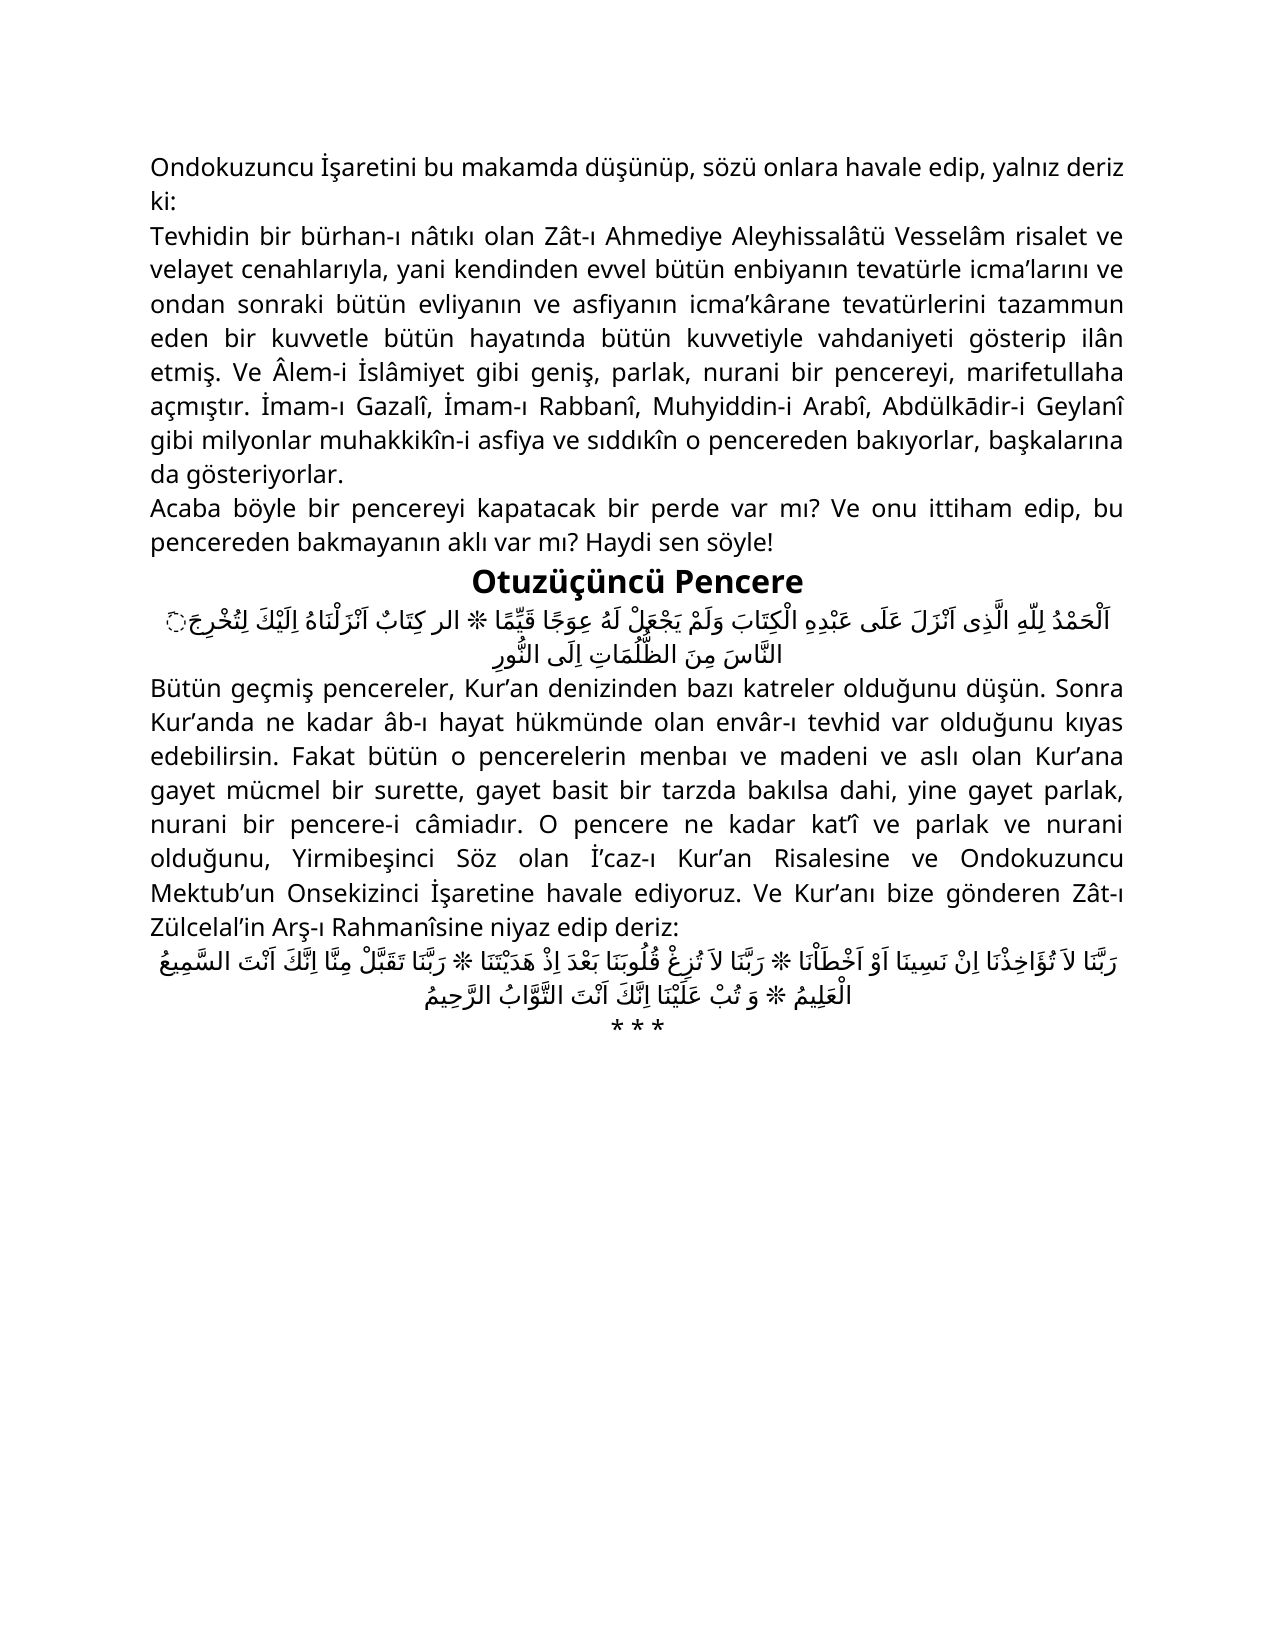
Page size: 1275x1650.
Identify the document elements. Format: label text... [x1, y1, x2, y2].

text رَبَّنَا لاَ تُؤَاخِذْنَا اِنْ نَسِينَا اَوْ اَخْطَاْنَا ❊ رَبَّنَا لاَ تُزِغْ قُلُوبَنَا بَعْدَ اِذْ هَدَيْتَنَا ❊ رَبَّنَا تَقَبَّلْ مِنَّا اِنَّكَ اَنْتَ السَّمِيعُ الْعَلِيمُ ❊ وَ تُبْ عَلَيْنَا اِنَّكَ اَنْتَ التَّوَّابُ الرَّحِيمُ [150, 943, 1125, 1011]
text Acaba böyle bir pencereyi kapatacak bir perde var mı? Ve onu ittiham edip, bu pencereden bakmayanın aklı var mı? Haydi sen söyle! [150, 491, 1125, 559]
subtitle Otuzüçüncü Pencere [150, 559, 1125, 603]
text َاَلْحَمْدُ لِلّهِ الَّذِى اَنْزَلَ عَلَى عَبْدِهِ الْكِتَابَ وَلَمْ يَجْعَلْ لَهُ عِوَجًا قَيِّمًا ❊ الر كِتَابٌ اَنْزَلْنَاهُ اِلَيْكَ لِتُخْرِجَ النَّاسَ مِنَ الظُّلُمَاتِ اِلَى النُّورِ [150, 603, 1125, 671]
text Ondokuzuncu İşaretini bu makamda düşünüp, sözü onlara havale edip, yalnız deriz ki: [150, 150, 1125, 218]
text Bütün geçmiş pencereler, Kur’an denizinden bazı katreler olduğunu düşün. Sonra Kur’anda ne kadar âb-ı hayat hükmünde olan envâr-ı tevhid var olduğunu kıyas edebilirsin. Fakat bütün o pencerelerin menbaı ve madeni ve aslı olan Kur’ana gayet mücmel bir surette, gayet basit bir tarzda bakılsa dahi, yine gayet parlak, nurani bir pencere-i câmiadır. O pencere ne kadar kat’î ve parlak ve nurani olduğunu, Yirmibeşinci Söz olan İ’caz-ı Kur’an Risalesine ve Ondokuzuncu Mektub’un Onsekizinci İşaretine havale ediyoruz. Ve Kur’anı bize gönderen Zât-ı Zülcelal’in Arş-ı Rahmanîsine niyaz edip deriz: [150, 671, 1125, 943]
text Tevhidin bir bürhan-ı nâtıkı olan Zât-ı Ahmediye Aleyhissalâtü Vesselâm risalet ve velayet cenahlarıyla, yani kendinden evvel bütün enbiyanın tevatürle icma’larını ve ondan sonraki bütün evliyanın ve asfiyanın icma’kârane tevatürlerini tazammun eden bir kuvvetle bütün hayatında bütün kuvvetiyle vahdaniyeti gösterip ilân etmiş. Ve Âlem-i İslâmiyet gibi geniş, parlak, nurani bir pencereyi, marifetullaha açmıştır. İmam-ı Gazalî, İmam-ı Rabbanî, Muhyiddin-i Arabî, Abdülkādir-i Geylanî gibi milyonlar muhakkikîn-i asfiya ve sıddıkîn o pencereden bakıyorlar, başkalarına da gösteriyorlar. [150, 218, 1125, 491]
text * * * [150, 1011, 1125, 1046]
